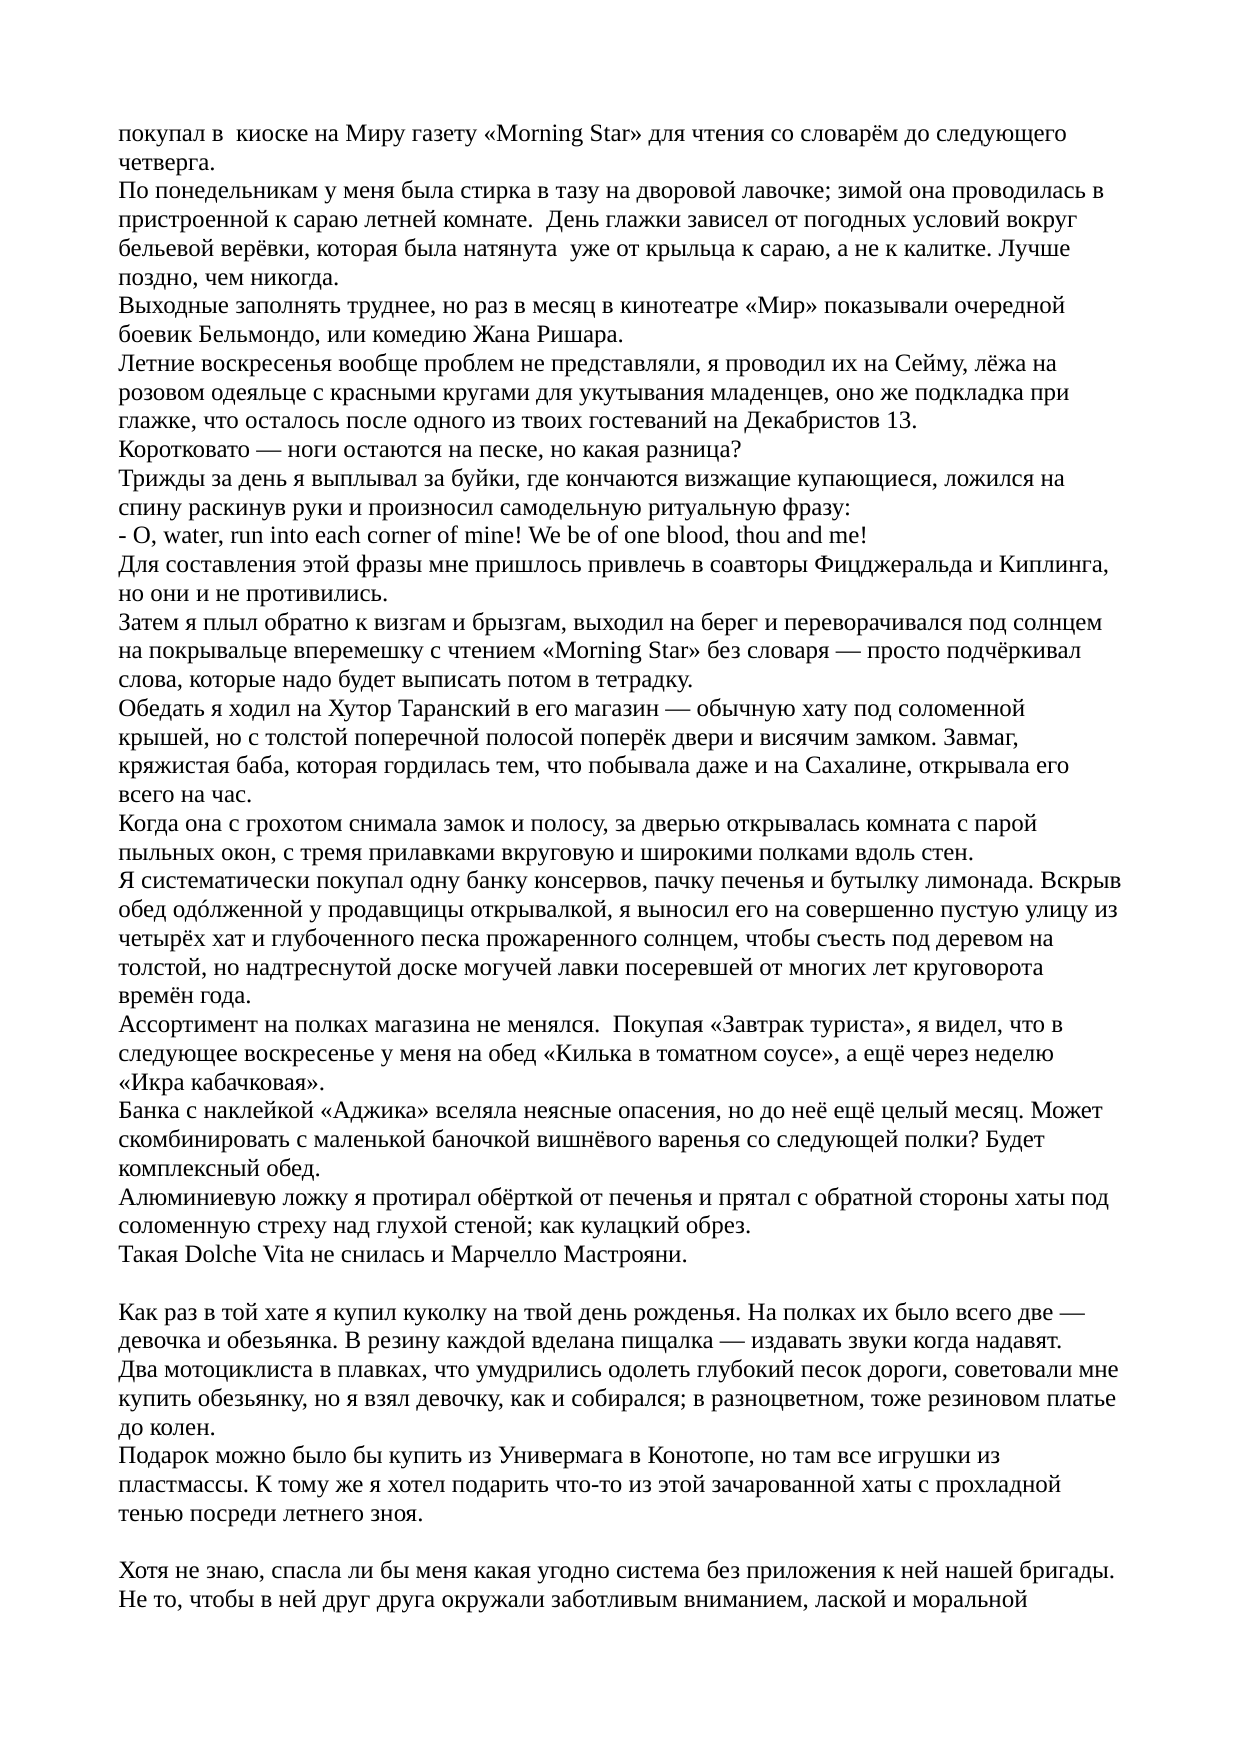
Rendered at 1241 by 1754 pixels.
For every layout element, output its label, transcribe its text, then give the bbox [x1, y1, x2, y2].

text Алюминиевую ложку я протирал обёрткой от печенья и прятал с обратной стороны хаты под соломенную стреху над глухой стеной; как кулацкий обрез. [118, 1182, 1122, 1239]
text Как раз в той хате я купил куколку на твой день рожденья. На полках их было всего две — девочка и обезьянка. В резину каждой вделана пищалка — издавать звуки когда надавят. [118, 1297, 1122, 1354]
text Коротковато — ноги остаются на песке, но какая разница? [118, 434, 1122, 463]
text Не то, чтобы в ней друг друга окружали заботливым вниманием, лаской и моральной [118, 1584, 1122, 1613]
text Подарок можно было бы купить из Универмага в Конотопе, но там все игрушки из пластмассы. К тому же я хотел подарить что-то из этой зачарованной хаты с прохладной тенью посреди летнего зноя. [118, 1441, 1122, 1527]
text Затем я плыл обратно к визгам и брызгам, выходил на берег и переворачивался под солнцем на покрывальце вперемешку с чтением «Morning Star» без словаря — просто подчёркивал слова, которые надо будет выписать потом в тетрадку. [118, 607, 1122, 693]
text Такая Dolche Vita не снилась и Марчелло Мастрояни. [118, 1239, 1122, 1268]
text Трижды за день я выплывал за буйки, где кончаются визжащие купающиеся, ложился на спину раскинув руки и произносил самодельную ритуальную фразу: [118, 463, 1122, 521]
text - O, water, run into each corner of mine! We be of one blood, thou and me! [118, 521, 1122, 549]
text Выходные заполнять труднее, но раз в месяц в кинотеатре «Мир» показывали очередной боевик Бельмондо, или комедию Жана Ришара. [118, 291, 1122, 348]
text Два мотоциклиста в плавках, что умудрились одолеть глубокий песок дороги, советовали мне купить обезьянку, но я взял девочку, как и собирался; в разноцветном, тоже резиновом платье до колен. [118, 1354, 1122, 1441]
text Ассортимент на полках магазина не менялся. Покупая «Завтрак туриста», я видел, что в следующее воскресенье у меня на обед «Килька в томатном соусе», а ещё через неделю «Икра кабачковая». [118, 1009, 1122, 1096]
text Для составления этой фразы мне пришлось привлечь в соавторы Фицджеральда и Киплинга, но они и не противились. [118, 549, 1122, 607]
text Банка с наклейкой «Аджика» вселяла неясные опасения, но до неё ещё целый месяц. Может скомбинировать с маленькой баночкой вишнёвого варенья со следующей полки? Будет комплексный обед. [118, 1096, 1122, 1182]
text Хотя не знаю, спасла ли бы меня какая угодно система без приложения к ней нашей бригады. [118, 1556, 1122, 1584]
text Я систематически покупал одну банку консервов, пачку печенья и бутылку лимонада. Вскрыв обед одóлженной у продавщицы открывалкой, я выносил его на совершенно пустую улицу из четырёх хат и глубоченного песка прожаренного солнцем, чтобы съесть под деревом на толстой, но надтреснутой доске могучей лавки посеревшей от многих лет круговорота времён года. [118, 866, 1122, 1009]
text Когда она с грохотом снимала замок и полосу, за дверью открывалась комната с парой пыльных окон, с тремя прилавками вкруговую и широкими полками вдоль стен. [118, 808, 1122, 866]
text По понедельникам у меня была стирка в тазу на дворовой лавочке; зимой она проводилась в пристроенной к сараю летней комнате. День глажки зависел от погодных условий вокруг бельевой верёвки, которая была натянута уже от крыльца к сараю, а не к калитке. Лучше поздно, чем никогда. [118, 176, 1122, 291]
text покупал в киоске на Миру газету «Morning Star» для чтения со словарём до следующего четверга. [118, 118, 1122, 176]
text Обедать я ходил на Хутор Таранский в его магазин — обычную хату под соломенной крышей, но с толстой поперечной полосой поперёк двери и висячим замком. Завмаг, кряжистая баба, которая гордилась тем, что побывала даже и на Сахалине, открывала его всего на час. [118, 693, 1122, 808]
text Летние воскресенья вообще проблем не представляли, я проводил их на Сейму, лёжа на розовом одеяльце с красными кругами для укутывания младенцев, оно же подкладка при глажке, что осталось после одного из твоих гостеваний на Декабристов 13. [118, 348, 1122, 434]
